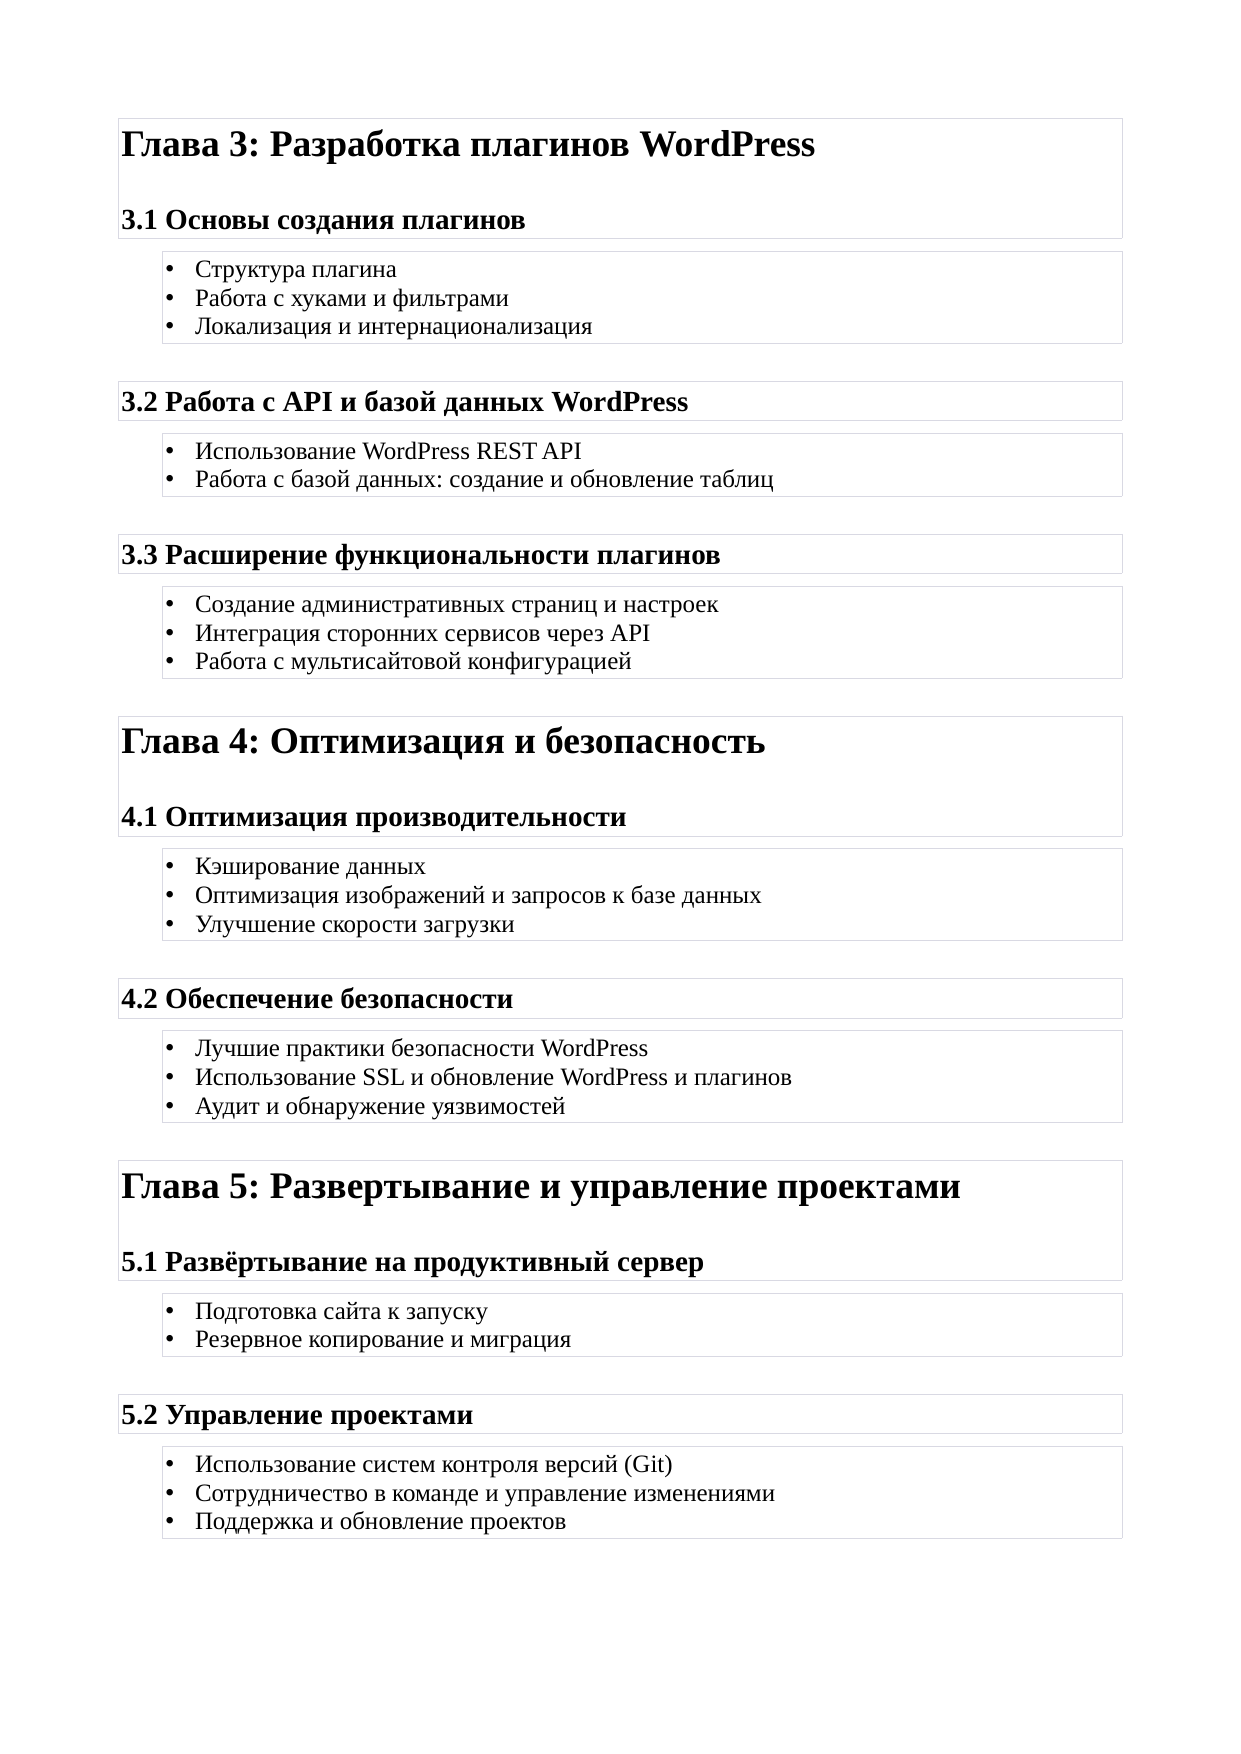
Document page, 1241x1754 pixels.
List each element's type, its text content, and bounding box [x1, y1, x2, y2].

list Использование SSL и обновление WordPress и плагинов [163, 1059, 1122, 1088]
subtitle 3.2 Работа с API и базой данных WordPress [119, 382, 1122, 420]
list Кэширование данных [163, 849, 1122, 877]
list Улучшение скорости загрузки [163, 906, 1122, 940]
list Подготовка сайта к запуску [163, 1294, 1122, 1321]
list Оптимизация изображений и запросов к базе данных [163, 877, 1122, 906]
list Использование систем контроля версий (Git) [163, 1447, 1122, 1474]
list Интеграция сторонних сервисов через API [163, 614, 1122, 643]
list Локализация и интернационализация [163, 308, 1122, 343]
subtitle 5.2 Управление проектами [119, 1395, 1122, 1433]
list Работа с мультисайтовой конфигурацией [163, 643, 1122, 678]
subtitle 3.1 Основы создания плагинов [119, 199, 1122, 238]
subtitle 4.1 Оптимизация производительности [119, 796, 1122, 836]
list Создание административных страниц и настроек [163, 587, 1122, 614]
list Резервное копирование и миграция [163, 1321, 1122, 1356]
subtitle Глава 3: Разработка плагинов WordPress [119, 119, 1122, 164]
subtitle 4.2 Обеспечение безопасности [119, 979, 1122, 1018]
list Работа с базой данных: создание и обновление таблиц [163, 461, 1122, 496]
list Структура плагина [163, 252, 1122, 279]
list Поддержка и обновление проектов [163, 1503, 1122, 1538]
list Использование WordPress REST API [163, 434, 1122, 461]
list Аудит и обнаружение уязвимостей [163, 1088, 1122, 1122]
subtitle 3.3 Расширение функциональности плагинов [119, 535, 1122, 573]
list Работа с хуками и фильтрами [163, 279, 1122, 308]
list Сотрудничество в команде и управление изменениями [163, 1474, 1122, 1503]
subtitle Глава 4: Оптимизация и безопасность [119, 717, 1122, 762]
subtitle Глава 5: Развертывание и управление проектами [119, 1161, 1122, 1206]
subtitle 5.1 Развёртывание на продуктивный сервер [119, 1241, 1122, 1280]
list Лучшие практики безопасности WordPress [163, 1031, 1122, 1059]
